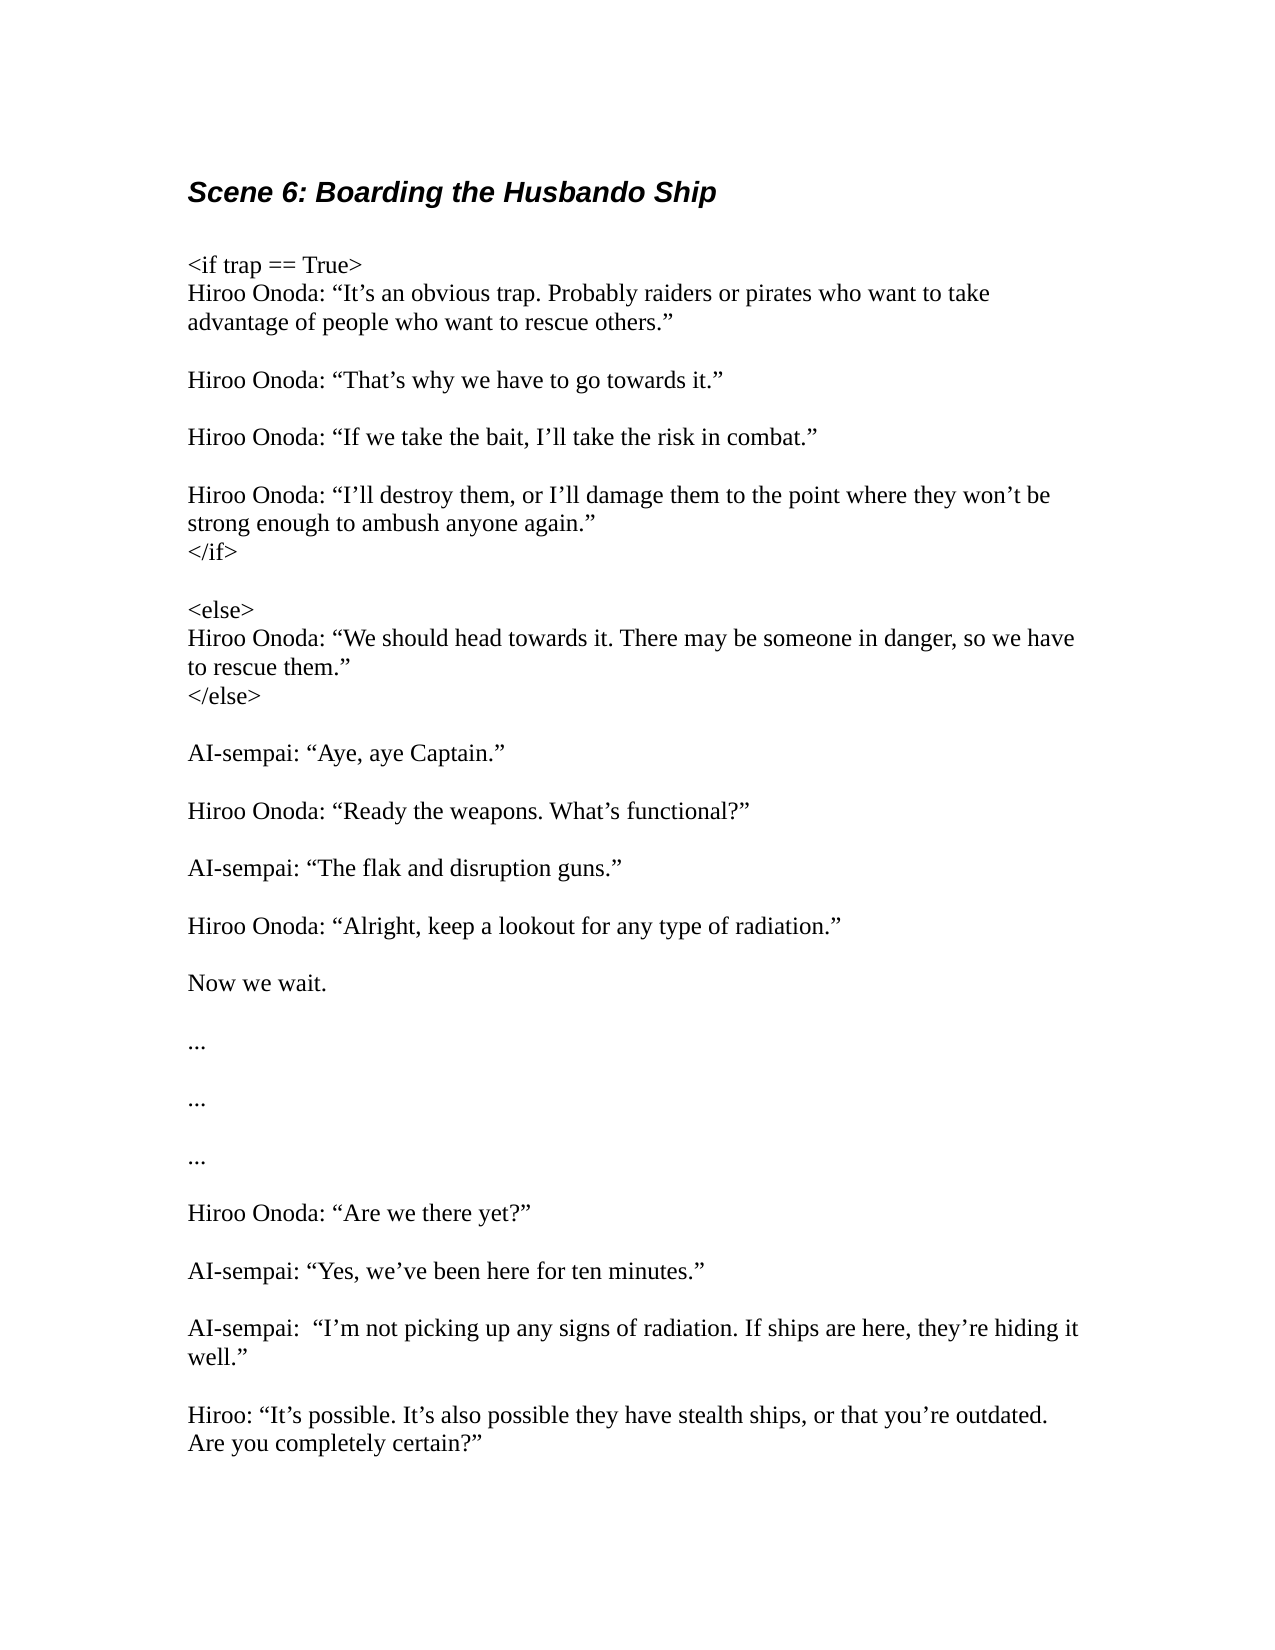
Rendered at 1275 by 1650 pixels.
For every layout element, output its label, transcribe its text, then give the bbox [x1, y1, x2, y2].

text ... [187, 1026, 1087, 1055]
text ... [187, 1083, 1087, 1112]
text Hiroo: “It’s possible. It’s also possible they have stealth ships, or that you’re outdated. Are you completely certain?” [187, 1400, 1087, 1457]
text Now we wait. [187, 968, 1087, 997]
text </else> [187, 681, 1087, 710]
text Hiroo Onoda: “Ready the weapons. What’s functional?” [187, 796, 1087, 825]
subtitle Scene 6: Boarding the Husbando Ship [187, 175, 1087, 208]
text Hiroo Onoda: “Alright, keep a lookout for any type of radiation.” [187, 911, 1087, 940]
text AI-sempai: “Yes, we’ve been here for ten minutes.” [187, 1256, 1087, 1285]
text AI-sempai: “The flak and disruption guns.” [187, 853, 1087, 882]
text Hiroo Onoda: “It’s an obvious trap. Probably raiders or pirates who want to take advantage of people who want to rescue others.” [187, 278, 1087, 336]
text AI-sempai: “I’m not picking up any signs of radiation. If ships are here, they’re hiding it well.” [187, 1313, 1087, 1371]
text Hiroo Onoda: “Are we there yet?” [187, 1198, 1087, 1227]
text Hiroo Onoda: “That’s why we have to go towards it.” [187, 365, 1087, 393]
text ... [187, 1141, 1087, 1170]
text Hiroo Onoda: “We should head towards it. There may be someone in danger, so we have to rescue them.” [187, 623, 1087, 681]
text Hiroo Onoda: “I’ll destroy them, or I’ll damage them to the point where they won’t be strong enough to ambush anyone again.” [187, 480, 1087, 537]
text <else> [187, 595, 1087, 623]
text </if> [187, 537, 1087, 566]
text <if trap == True> [187, 250, 1087, 278]
text Hiroo Onoda: “If we take the bait, I’ll take the risk in combat.” [187, 422, 1087, 451]
text AI-sempai: “Aye, aye Captain.” [187, 738, 1087, 767]
